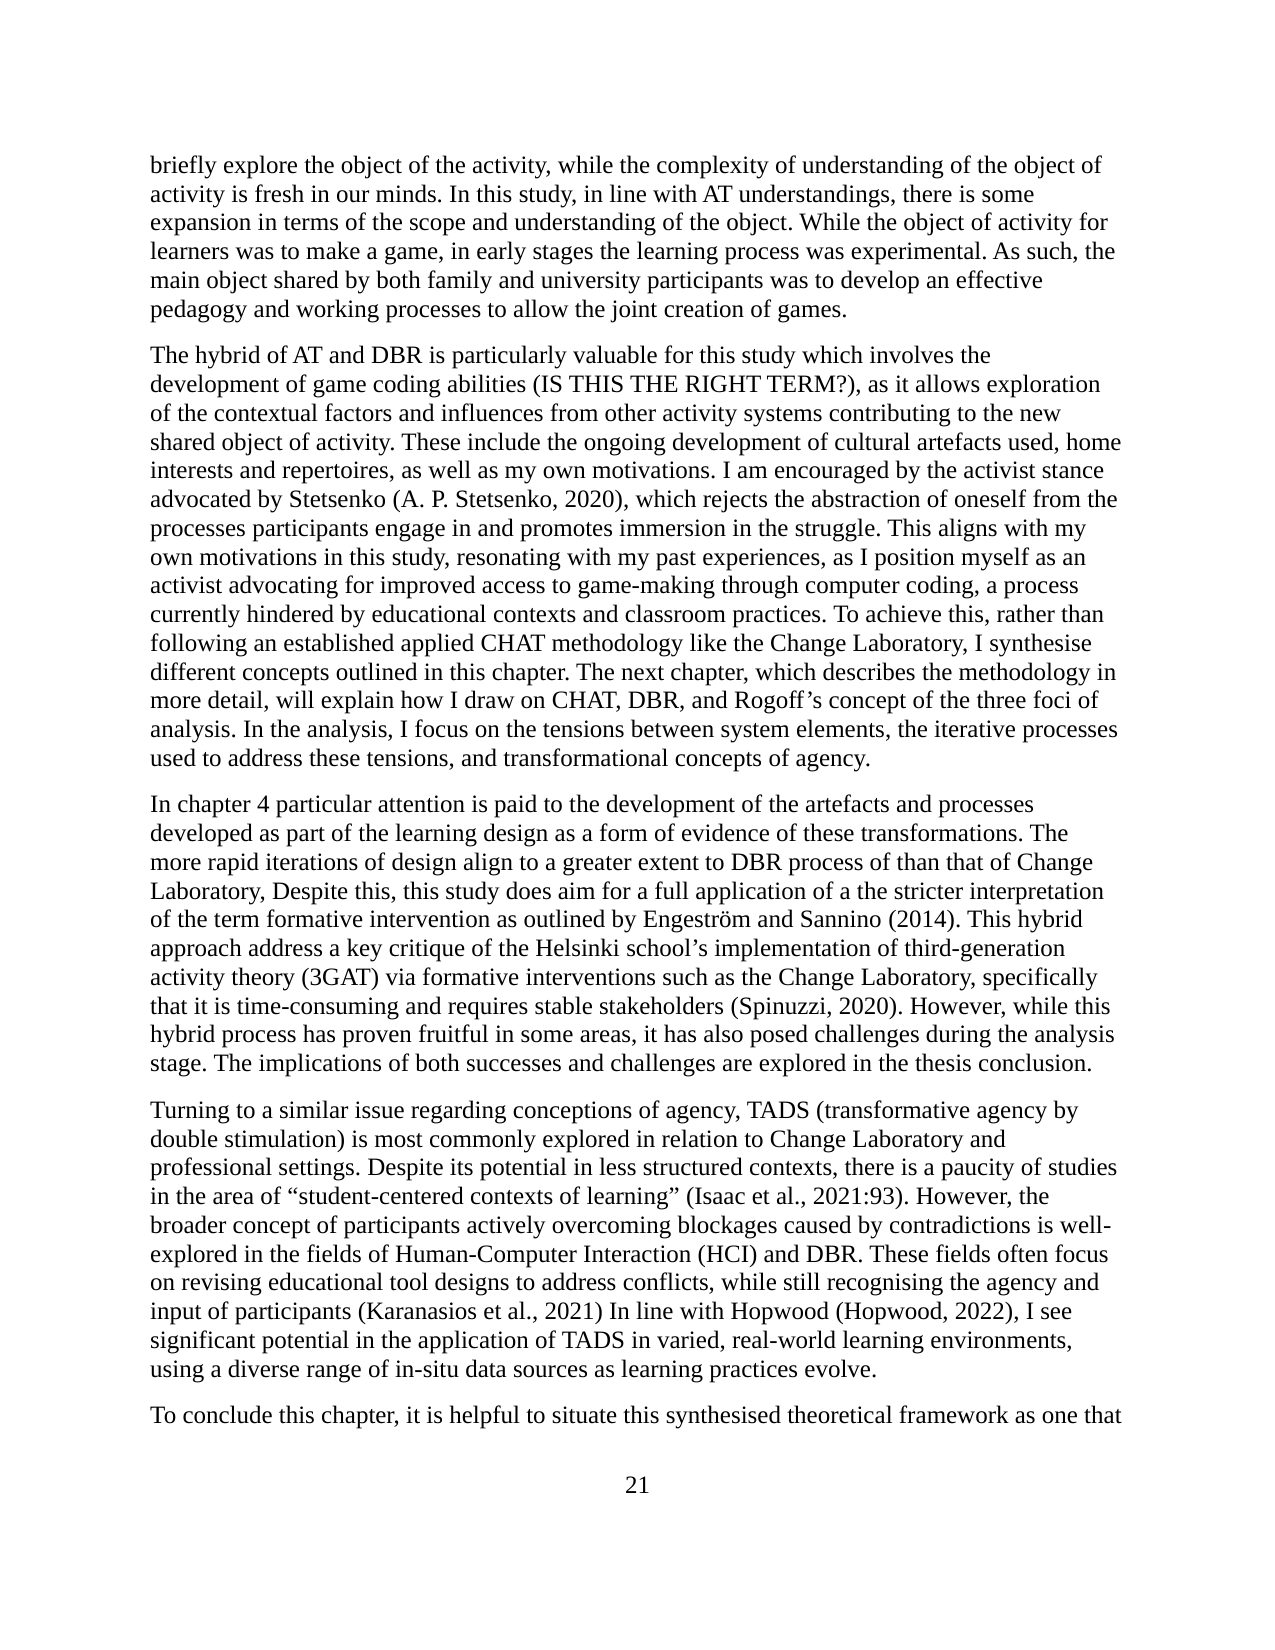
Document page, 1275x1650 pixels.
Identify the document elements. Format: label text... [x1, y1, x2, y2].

text Turning to a similar issue regarding conceptions of agency, TADS (transformative agency by double stimulation) is most commonly explored in relation to Change Laboratory and professional settings. Despite its potential in less structured contexts, there is a paucity of studies in the area of “student-centered contexts of learning” (Isaac et al., 2021:93). However, the broader concept of participants actively overcoming blockages caused by contradictions is well-explored in the fields of Human-Computer Interaction (HCI) and DBR. These fields often focus on revising educational tool designs to address conflicts, while still recognising the agency and input of participants (Karanasios et al., 2021) In line with Hopwood (Hopwood, 2022), I see significant potential in the application of TADS in varied, real-world learning environments, using a diverse range of in-situ data sources as learning practices evolve. [150, 1095, 1125, 1382]
text To conclude this chapter, it is helpful to situate this synthesised theoretical framework as one that [150, 1400, 1125, 1429]
text In chapter 4 particular attention is paid to the development of the artefacts and processes developed as part of the learning design as a form of evidence of these transformations. The more rapid iterations of design align to a greater extent to DBR process of than that of Change Laboratory, Despite this, this study does aim for a full application of a the stricter interpretation of the term formative intervention as outlined by Engeström and Sannino (2014). This hybrid approach address a key critique of the Helsinki school’s implementation of third-generation activity theory (3GAT) via formative interventions such as the Change Laboratory, specifically that it is time-consuming and requires stable stakeholders (Spinuzzi, 2020). However, while this hybrid process has proven fruitful in some areas, it has also posed challenges during the analysis stage. The implications of both successes and challenges are explored in the thesis conclusion. [150, 789, 1125, 1077]
text The hybrid of AT and DBR is particularly valuable for this study which involves the development of game coding abilities (IS THIS THE RIGHT TERM?), as it allows exploration of the contextual factors and influences from other activity systems contributing to the new shared object of activity. These include the ongoing development of cultural artefacts used, home interests and repertoires, as well as my own motivations. I am encouraged by the activist stance advocated by Stetsenko (A. P. Stetsenko, 2020), which rejects the abstraction of oneself from the processes participants engage in and promotes immersion in the struggle. This aligns with my own motivations in this study, resonating with my past experiences, as I position myself as an activist advocating for improved access to game-making through computer coding, a process currently hindered by educational contexts and classroom practices. To achieve this, rather than following an established applied CHAT methodology like the Change Laboratory, I synthesise different concepts outlined in this chapter. The next chapter, which describes the methodology in more detail, will explain how I draw on CHAT, DBR, and Rogoff’s concept of the three foci of analysis. In the analysis, I focus on the tensions between system elements, the iterative processes used to address these tensions, and transformational concepts of agency. [150, 340, 1125, 772]
text briefly explore the object of the activity, while the complexity of understanding of the object of activity is fresh in our minds. In this study, in line with AT understandings, there is some expansion in terms of the scope and understanding of the object. While the object of activity for learners was to make a game, in early stages the learning process was experimental. As such, the main object shared by both family and university participants was to develop an effective pedagogy and working processes to allow the joint creation of games. [150, 150, 1125, 322]
